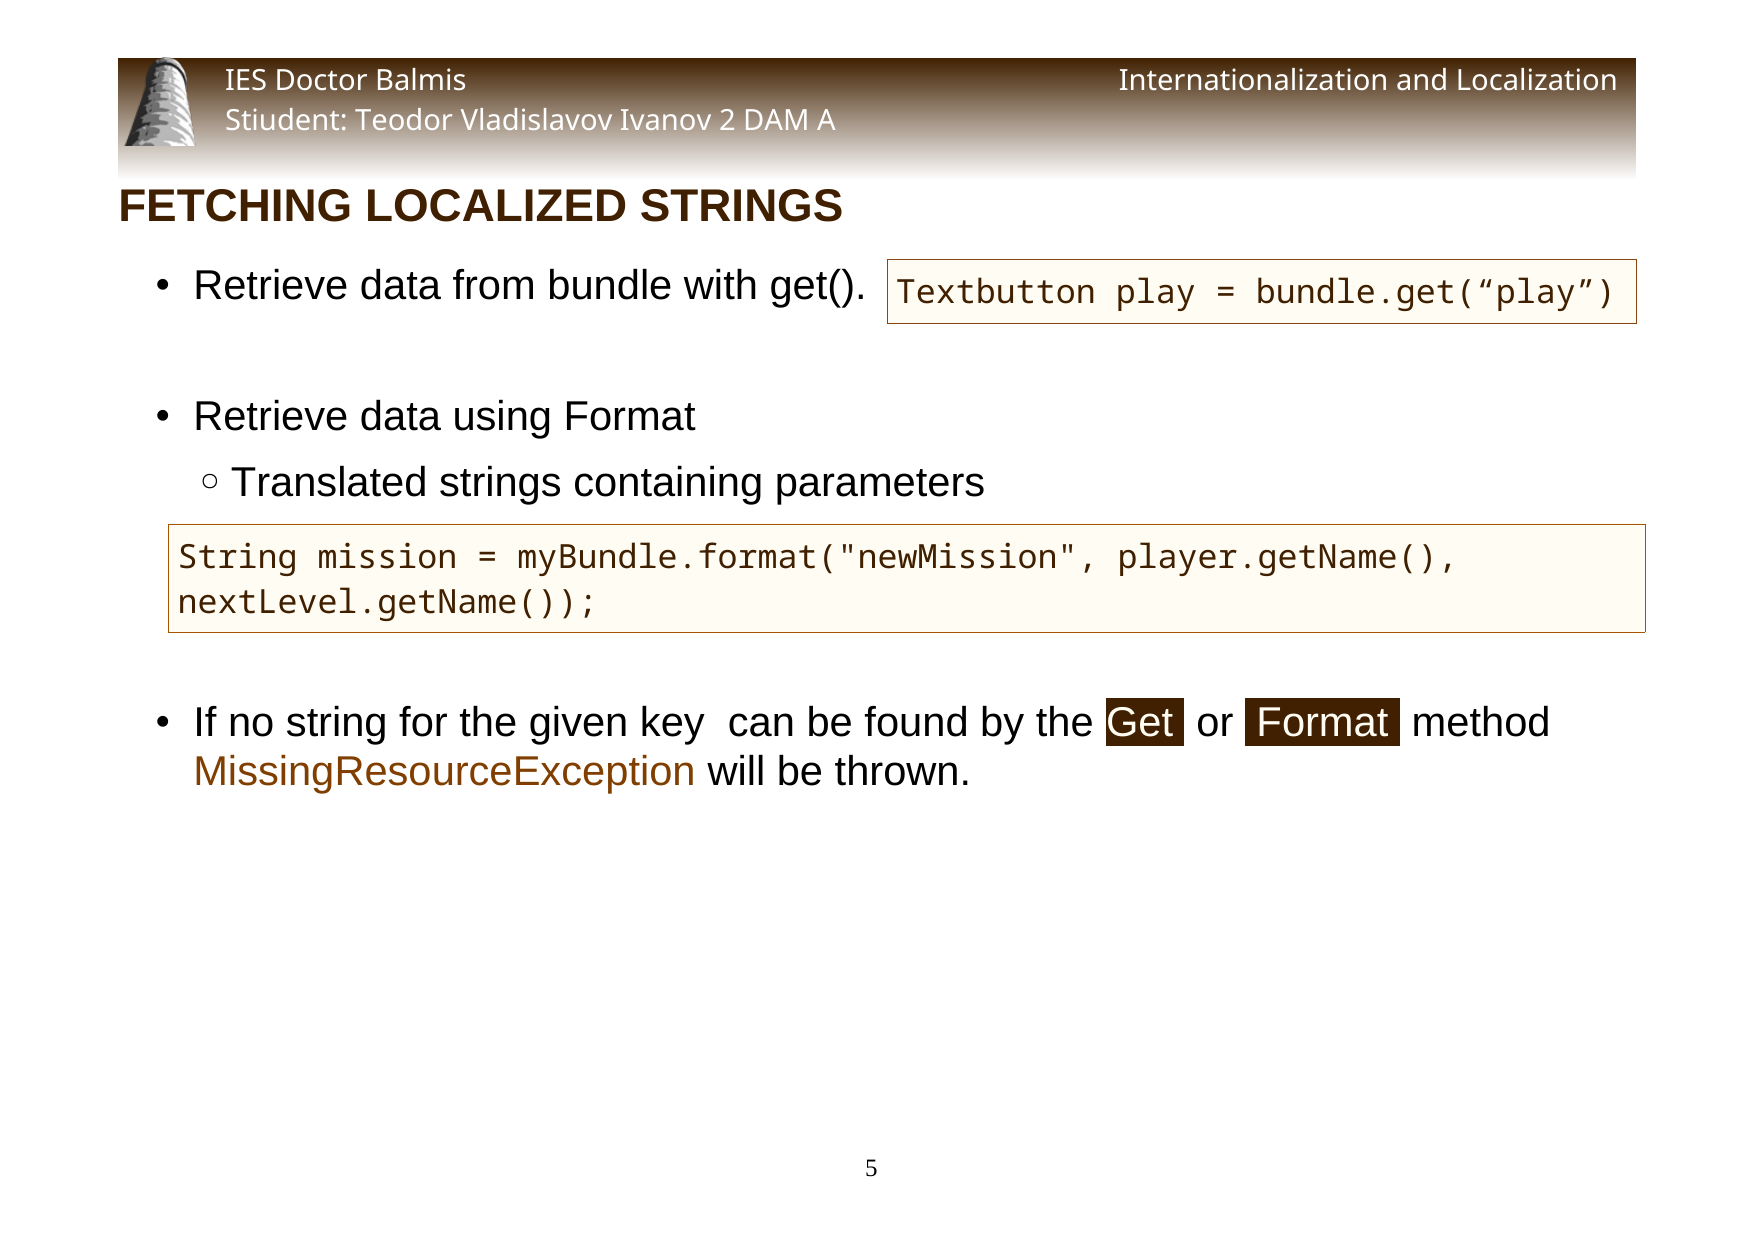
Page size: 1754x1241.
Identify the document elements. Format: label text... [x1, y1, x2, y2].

list If no string for the given key can be found by the Get or Format method MissingResourceException will be thrown. [156, 698, 1636, 794]
list Retrieve data from bundle with get(). [156, 259, 1645, 344]
subtitle Fetching Localized Strings [118, 178, 1636, 231]
list Textbutton play = bundle.get(“play”) [888, 260, 1636, 323]
list Retrieve data using Format [156, 392, 1636, 440]
picture [121, 57, 202, 146]
text String mission = myBundle.format("newMission", player.getName(), nextLevel.getName()); [169, 525, 1645, 632]
list Translated strings containing parameters [193, 458, 1636, 506]
